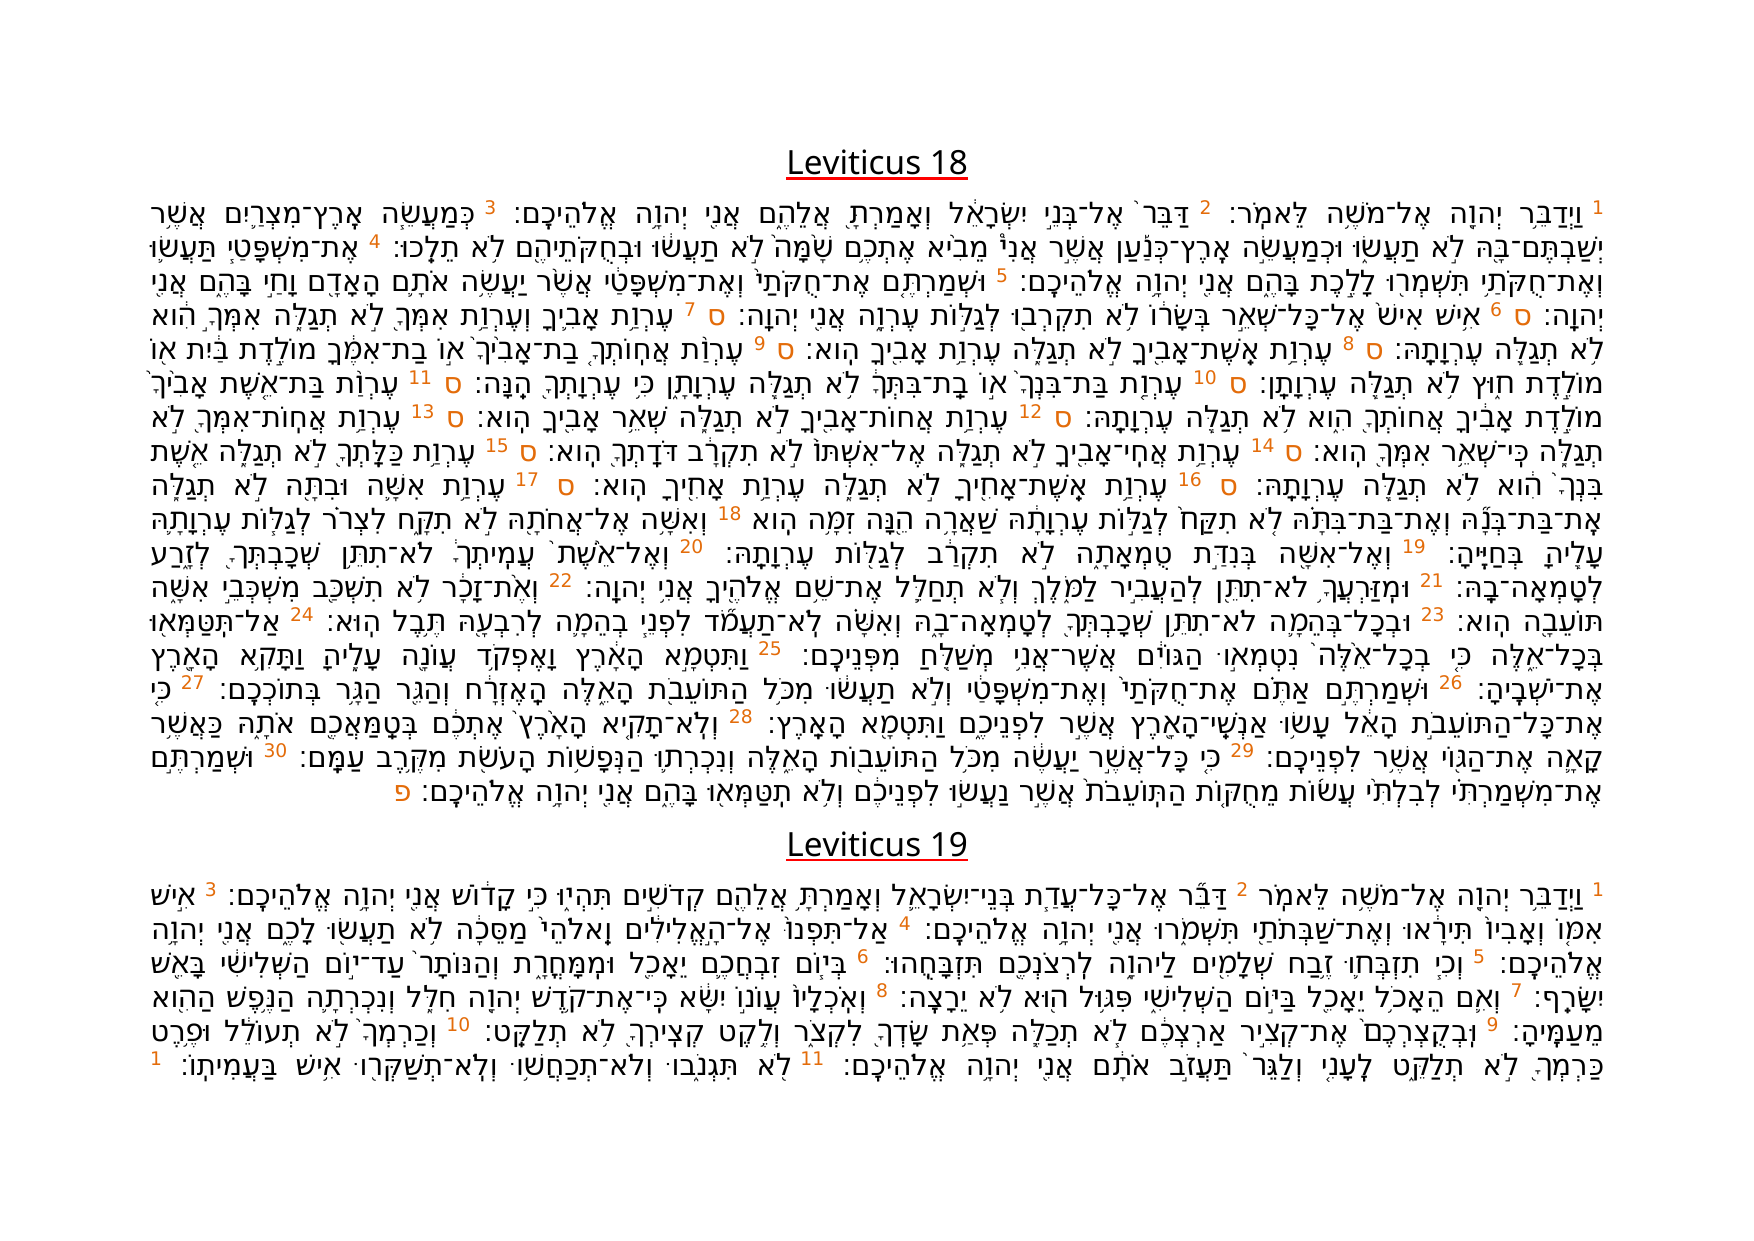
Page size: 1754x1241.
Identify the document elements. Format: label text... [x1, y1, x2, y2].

text 1 וַיְדַבֵּ֥ר יְהוָ֖ה אֶל־מֹשֶׁ֥ה לֵּאמֹֽר׃ 2 דַּבֵּר֙ אֶל־בְּנֵ֣י יִשְׂרָאֵ֔ל וְאָמַרְתָּ֖ אֲלֵהֶ֑ם אֲנִ֖י יְהוָ֥ה אֱלֹהֵיכֶֽם׃ ‬‬‬3 כְּמַעֲשֵׂ֧ה אֶֽרֶץ־מִצְרַ֛יִם אֲשֶׁ֥ר יְשַׁבְתֶּם־בָּ֖הּ לֹ֣א תַעֲשׂ֑וּ וּכְמַעֲשֵׂ֣ה אֶֽרֶץ־כְּנַ֡עַן אֲשֶׁ֣ר אֲנִי֩ מֵבִ֨יא אֶתְכֶ֥ם שָׁ֙מָּה֙ לֹ֣א תַעֲשׂ֔וּ וּבְחֻקֹּתֵיהֶ֖ם לֹ֥א תֵלֵֽכוּ׃ ‬‬‬4 אֶת־מִשְׁפָּטַ֧י תַּעֲשׂ֛וּ וְאֶת־חֻקֹּתַ֥י תִּשְׁמְר֖וּ לָלֶ֣כֶת בָּהֶ֑ם אֲנִ֖י יְהוָ֥ה אֱלֹהֵיכֶֽם׃ ‬‬‬5 וּשְׁמַרְתֶּ֤ם אֶת־חֻקֹּתַי֙ וְאֶת־מִשְׁפָּטַ֔י אֲשֶׁ֨ר יַעֲשֶׂ֥ה אֹתָ֛ם הָאָדָ֖ם וָחַ֣י בָּהֶ֑ם אֲנִ֖י יְהוָֽה׃ ס ‬‬‬6 אִ֥ישׁ אִישׁ֙ אֶל־כָּל־שְׁאֵ֣ר בְּשָׂר֔וֹ לֹ֥א תִקְרְב֖וּ לְגַלּ֣וֹת עֶרְוָ֑ה אֲנִ֖י יְהוָֽה׃ ס ‬‬‬7 עֶרְוַ֥ת אָבִ֛יךָ וְעֶרְוַ֥ת אִמְּךָ֖ לֹ֣א תְגַלֵּ֑ה אִמְּךָ֣ הִ֔וא לֹ֥א תְגַלֶּ֖ה עֶרְוָתָֽהּ׃ ס ‬‬‬8 עֶרְוַ֥ת אֵֽשֶׁת־אָבִ֖יךָ לֹ֣א תְגַלֵּ֑ה עֶרְוַ֥ת אָבִ֖יךָ הִֽוא׃ ס ‬‬‬9 עֶרְוַ֨ת אֲחֽוֹתְךָ֤ בַת־אָבִ֙יךָ֙ א֣וֹ בַת־אִמֶּ֔ךָ מוֹלֶ֣דֶת בַּ֔יִת א֖וֹ מוֹלֶ֣דֶת ח֑וּץ לֹ֥א תְגַלֶּ֖ה עֶרְוָתָֽן׃ ס ‬‬‬10 עֶרְוַ֤ת בַּת־בִּנְךָ֙ א֣וֹ בַֽת־בִּתְּךָ֔ לֹ֥א תְגַלֶּ֖ה עֶרְוָתָ֑ן כִּ֥י עֶרְוָתְךָ֖ הֵֽנָּה׃ ס ‬‬‬11 עֶרְוַ֨ת בַּת־אֵ֤שֶׁת אָבִ֙יךָ֙ מוֹלֶ֣דֶת אָבִ֔יךָ אֲחוֹתְךָ֖ הִ֑וא לֹ֥א תְגַלֶּ֖ה עֶרְוָתָֽהּ׃ ס ‬‬‬12 עֶרְוַ֥ת אֲחוֹת־אָבִ֖יךָ לֹ֣א תְגַלֵּ֑ה שְׁאֵ֥ר אָבִ֖יךָ הִֽוא׃ ס ‬‬‬13 עֶרְוַ֥ת אֲחֽוֹת־אִמְּךָ֖ לֹ֣א תְגַלֵּ֑ה כִּֽי־שְׁאֵ֥ר אִמְּךָ֖ הִֽוא׃ ס ‬‬‬14 עֶרְוַ֥ת אֲחִֽי־אָבִ֖יךָ לֹ֣א תְגַלֵּ֑ה אֶל־אִשְׁתּוֹ֙ לֹ֣א תִקְרָ֔ב דֹּדָֽתְךָ֖ הִֽוא׃ ס ‬‬‬15 עֶרְוַ֥ת כַּלָּֽתְךָ֖ לֹ֣א תְגַלֵּ֑ה אֵ֤שֶׁת בִּנְךָ֙ הִ֔וא לֹ֥א תְגַלֶּ֖ה עֶרְוָתָֽהּ׃ ס ‬‬‬16 עֶרְוַ֥ת אֵֽשֶׁת־אָחִ֖יךָ לֹ֣א תְגַלֵּ֑ה עֶרְוַ֥ת אָחִ֖יךָ הִֽוא׃ ס ‬‬‬17 עֶרְוַ֥ת אִשָּׁ֛ה וּבִתָּ֖הּ לֹ֣א תְגַלֵּ֑ה אֶֽת־בַּת־בְּנָ֞הּ וְאֶת־בַּת־בִּתָּ֗הּ לֹ֤א תִקַּח֙ לְגַלּ֣וֹת עֶרְוָתָ֔הּ שַׁאֲרָ֥ה הֵ֖נָּה זִמָּ֥ה הִֽוא ‬‬‬18 וְאִשָּׁ֥ה אֶל־אֲחֹתָ֖הּ לֹ֣א תִקָּ֑ח לִצְרֹ֗ר לְגַלּ֧וֹת עֶרְוָתָ֛הּ עָלֶ֖יהָ בְּחַיֶּֽיהָ׃ ‬‬‬19 וְאֶל־אִשָּׁ֖ה בְּנִדַּ֣ת טֻמְאָתָ֑הּ לֹ֣א תִקְרַ֔ב לְגַלּ֖וֹת עֶרְוָתָֽהּ׃ ‬‬‬20 וְאֶל־אֵ֙שֶׁת֙ עֲמִֽיתְךָ֔ לֹא־תִתֵּ֥ן שְׁכָבְתְּךָ֖ לְזָ֑רַע לְטָמְאָה־בָֽהּ׃ ‬‬‬21 וּמִֽזַּרְעֲךָ֥ לֹא־תִתֵּ֖ן לְהַעֲבִ֣יר לַמֹּ֑לֶךְ וְלֹ֧א תְחַלֵּ֛ל אֶת־שֵׁ֥ם אֱלֹהֶ֖יךָ אֲנִ֥י יְהוָֽה׃ ‬‬‬22 וְאֶ֨ת־זָכָ֔ר לֹ֥א תִשְׁכַּ֖ב מִשְׁכְּבֵ֣י אִשָּׁ֑ה תּוֹעֵבָ֖ה הִֽוא׃ ‬‬‬23 וּבְכָל־בְּהֵמָ֛ה לֹא־תִתֵּ֥ן שְׁכָבְתְּךָ֖ לְטָמְאָה־בָ֑הּ וְאִשָּׁ֗ה לֹֽא־תַעֲמֹ֞ד לִפְנֵ֧י בְהֵמָ֛ה לְרִבְעָ֖הּ תֶּ֥בֶל הֽוּא׃ ‬‬‬24 אַל־תִּֽטַּמְּא֖וּ בְּכָל־אֵ֑לֶּה כִּ֤י בְכָל־אֵ֙לֶּה֙ נִטְמְא֣וּ הַגּוֹיִ֔ם אֲשֶׁר־אֲנִ֥י מְשַׁלֵּ֖חַ מִפְּנֵיכֶֽם׃ ‬‬‬25 וַתִּטְמָ֣א הָאָ֔רֶץ וָאֶפְקֹ֥ד עֲוֺנָ֖הּ עָלֶ֑יהָ וַתָּקִ֥א הָאָ֖רֶץ אֶת־יֹשְׁבֶֽיהָ׃ ‬‬‬26 וּשְׁמַרְתֶּ֣ם אַתֶּ֗ם אֶת־חֻקֹּתַי֙ וְאֶת־מִשְׁפָּטַ֔י וְלֹ֣א תַעֲשׂ֔וּ מִכֹּ֥ל הַתּוֹעֵבֹ֖ת הָאֵ֑לֶּה הָֽאֶזְרָ֔ח וְהַגֵּ֖ר הַגָּ֥ר בְּתוֹכְכֶֽם׃ ‬‬‬27 כִּ֚י אֶת־כָּל־הַתּוֹעֵבֹ֣ת הָאֵ֔ל עָשׂ֥וּ אַנְשֵֽׁי־הָאָ֖רֶץ אֲשֶׁ֣ר לִפְנֵיכֶ֑ם וַתִּטְמָ֖א הָאָֽרֶץ׃ ‬‬‬28 וְלֹֽא־תָקִ֤יא הָאָ֙רֶץ֙ אֶתְכֶ֔ם בְּטַֽמַּאֲכֶ֖ם אֹתָ֑הּ כַּאֲשֶׁ֥ר קָאָ֛ה אֶת־הַגּ֖וֹי אֲשֶׁ֥ר לִפְנֵיכֶֽם׃ ‬‬‬29 כִּ֚י כָּל־אֲשֶׁ֣ר יַעֲשֶׂ֔ה מִכֹּ֥ל הַתּוֹעֵב֖וֹת הָאֵ֑לֶּה וְנִכְרְת֛וּ הַנְּפָשׁ֥וֹת הָעֹשֹׂ֖ת מִקֶּ֥רֶב עַמָּֽם׃ ‬‬‬30 וּשְׁמַרְתֶּ֣ם אֶת־מִשְׁמַרְתִּ֗י לְבִלְתִּ֨י עֲשׂ֜וֹת מֵחֻקּ֤וֹת הַתּֽוֹעֵבֹת֙ אֲשֶׁ֣ר נַעֲשׂ֣וּ לִפְנֵיכֶ֔ם וְלֹ֥א תִֽטַּמְּא֖וּ בָּהֶ֑ם אֲנִ֖י יְהוָ֥ה אֱלֹהֵיכֶֽם׃ פ ‬‬‬‬‬‬‬‬‬‬‬‬‬‬‬‬‬‬‬‬‬‬‬‬‬‬‬‬‬‬‬‬ [150, 197, 1604, 808]
text Leviticus 18 [150, 139, 1604, 184]
text 1 וַיְדַבֵּ֥ר יְהוָ֖ה אֶל־מֹשֶׁ֥ה לֵּאמֹֽר 2 דַּבֵּ֞ר אֶל־כָּל־עֲדַ֧ת בְּנֵי־יִשְׂרָאֵ֛ל וְאָמַרְתָּ֥ אֲלֵהֶ֖ם קְדֹשִׁ֣ים תִּהְי֑וּ כִּ֣י קָד֔וֹשׁ אֲנִ֖י יְהוָ֥ה אֱלֹהֵיכֶֽם׃ ‬‬‬3 אִ֣ישׁ אִמּ֤וֹ וְאָבִיו֙ תִּירָ֔אוּ וְאֶת־שַׁבְּתֹתַ֖י תִּשְׁמֹ֑רוּ אֲנִ֖י יְהוָ֥ה אֱלֹהֵיכֶֽם׃ ‬‬‬4 אַל־תִּפְנוּ֙ אֶל־הָ֣אֱלִילִ֔ים וֵֽאלֹהֵי֙ מַסֵּכָ֔ה לֹ֥א תַעֲשׂ֖וּ לָכֶ֑ם אֲנִ֖י יְהוָ֥ה אֱלֹהֵיכֶֽם׃ ‬‬‬5 וְכִ֧י תִזְבְּח֛וּ זֶ֥בַח שְׁלָמִ֖ים לַיהוָ֑ה לִֽרְצֹנְכֶ֖ם תִּזְבָּחֻֽהוּ׃ ‬‬‬6 בְּי֧וֹם זִבְחֲכֶ֛ם יֵאָכֵ֖ל וּמִֽמָּחֳרָ֑ת וְהַנּוֹתָר֙ עַד־י֣וֹם הַשְּׁלִישִׁ֔י בָּאֵ֖שׁ יִשָּׂרֵֽף׃ ‬‬‬7 וְאִ֛ם הֵאָכֹ֥ל יֵאָכֵ֖ל בַּיּ֣וֹם הַשְּׁלִישִׁ֑י פִּגּ֥וּל ה֖וּא לֹ֥א יֵרָצֶֽה׃ ‬‬‬8 וְאֹֽכְלָיו֙ עֲוֺנ֣וֹ יִשָּׂ֔א כִּֽי־אֶת־קֹ֥דֶשׁ יְהוָ֖ה חִלֵּ֑ל וְנִכְרְתָ֛ה הַנֶּ֥פֶשׁ הַהִ֖וא מֵעַמֶּֽיהָ׃ ‬‬‬9 וּֽבְקֻצְרְכֶם֙ אֶת־קְצִ֣יר אַרְצְכֶ֔ם לֹ֧א תְכַלֶּ֛ה פְּאַ֥ת שָׂדְךָ֖ לִקְצֹ֑ר וְלֶ֥קֶט קְצִֽירְךָ֖ לֹ֥א תְלַקֵּֽט׃ ‬‬‬10 וְכַרְמְךָ֙ לֹ֣א תְעוֹלֵ֔ל וּפֶ֥רֶט כַּרְמְךָ֖ לֹ֣א תְלַקֵּ֑ט לֶֽעָנִ֤י וְלַגֵּר֙ תַּעֲזֹ֣ב אֹתָ֔ם אֲנִ֖י יְהוָ֥ה אֱלֹהֵיכֶֽם׃ ‬‬‬11 לֹ֖א תִּגְנֹ֑בוּ וְלֹא־תְכַחֲשׁ֥וּ וְלֹֽא־תְשַׁקְּר֖וּ אִ֥ישׁ בַּעֲמִיתֽוֹ׃ ‬‬‬12 וְלֹֽא־תִשָּׁבְע֥וּ בִשְׁמִ֖י לַשָּׁ֑קֶר וְחִלַּלְתָּ֛ אֶת־שֵׁ֥ם אֱלֹהֶ֖יךָ אֲנִ֥י יְהוָֽה׃ ‬‬‬13 לֹֽא־תַעֲשֹׁ֥ק אֶת־רֵֽעֲךָ֖ וְלֹ֣א תִגְזֹ֑ל לֹֽא־תָלִ֞ין פְּעֻלַּ֥ת שָׂכִ֛יר אִתְּךָ֖ עַד־בֹּֽקֶר׃ ‬‬‬14 לֹא־תְקַלֵּ֣ל חֵרֵ֔שׁ וְלִפְנֵ֣י עִוֵּ֔ר לֹ֥א תִתֵּ֖ן מִכְשֹׁ֑ל וְיָרֵ֥אתָ מֵּאֱלֹהֶ֖יךָ אֲנִ֥י יְהוָֽה׃ ‬‬‬15 לֹא־תַעֲשׂ֥וּ עָ֙וֶל֙ בַּמִּשְׁפָּ֔ט לֹא־תִשָּׂ֣א פְנֵי־דָ֔ל וְלֹ֥א תֶהְדַּ֖ר פְּנֵ֣י גָד֑וֹל בְּצֶ֖דֶק תִּשְׁפֹּ֥ט עֲמִיתֶֽךָ׃ ‬‬‬16 לֹא־תֵלֵ֤ךְ רָכִיל֙ בְּעַמֶּ֔יךָ לֹ֥א תַעֲמֹ֖ד עַל־דַּ֣ם רֵעֶ֑ךָ אֲנִ֖י יְהוָֽה׃ ‬‬‬17 לֹֽא־תִשְׂנָ֥א אֶת־אָחִ֖יךָ בִּלְבָבֶ֑ךָ הוֹכֵ֤חַ תּוֹכִ֙יחַ֙ אֶת־עֲמִיתֶ֔ךָ וְלֹא־תִשָּׂ֥א עָלָ֖יו חֵֽטְא׃ ‬‬‬18 לֹֽא־תִקֹּ֤ם וְלֹֽא־תִטֹּר֙ אֶת־בְּנֵ֣י עַמֶּ֔ךָ וְאָֽהַבְתָּ֥ לְרֵעֲךָ֖ כָּמ֑וֹךָ אֲנִ֖י יְהוָֽה׃ ‬‬‬19 אֶֽת־חֻקֹּתַי֮ תִּשְׁמֹרוּ֒ בְּהֶמְתְּךָ֙ לֹא־תַרְבִּ֣יעַ כִּלְאַ֔יִם שָׂדְךָ֖ לֹא־תִזְרַ֣ע כִּלְאָ֑יִם וּבֶ֤גֶד כִּלְאַ֙יִם֙ שֽׁ͏ַעַטְנֵ֔ז לֹ֥א יַעֲלֶ֖ה עָלֶֽיךָ׃ פ ‬‬‬‬‬‬‬‬‬‬‬‬‬‬‬‬‬‬‬‬‬ [150, 878, 1604, 1082]
text Leviticus 19 [150, 821, 1604, 866]
